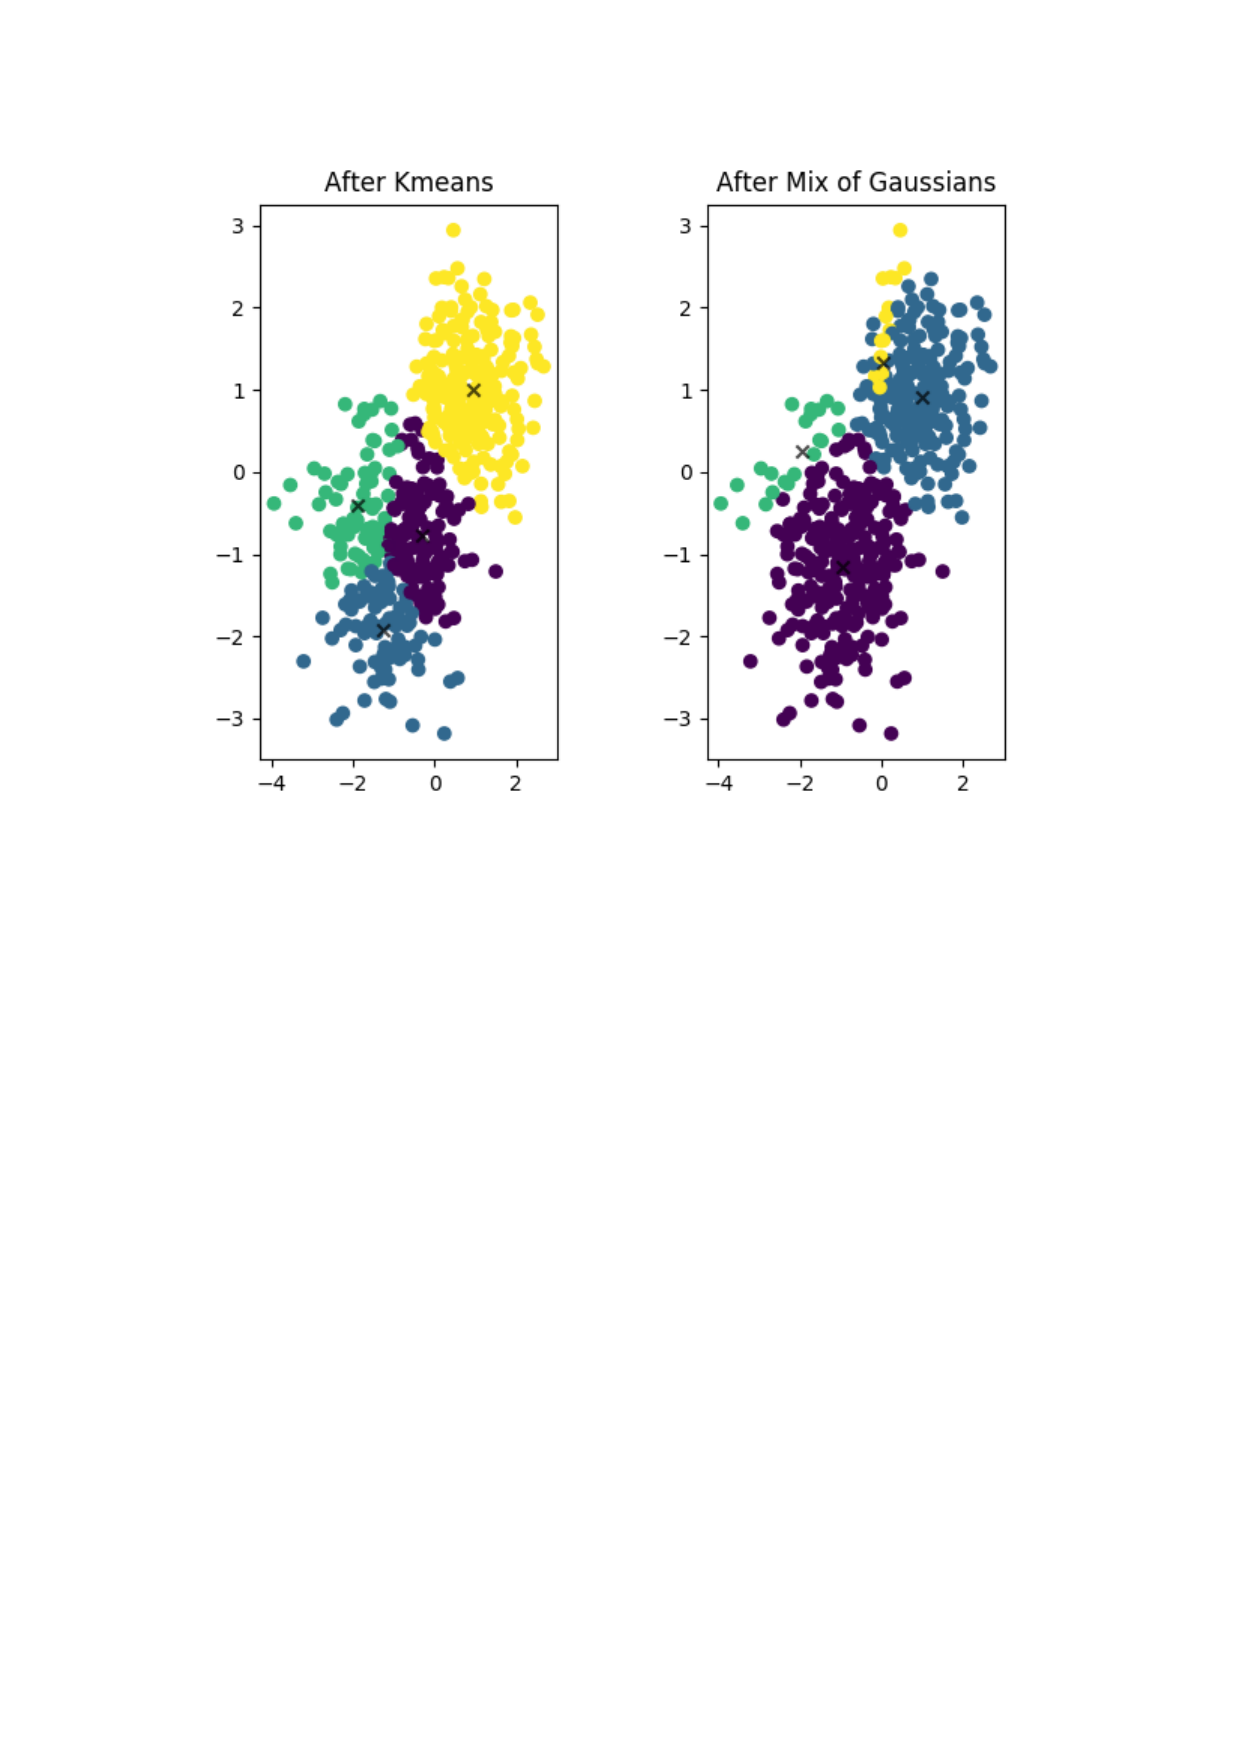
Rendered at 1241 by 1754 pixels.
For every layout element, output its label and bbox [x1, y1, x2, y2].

picture [140, 118, 1100, 839]
